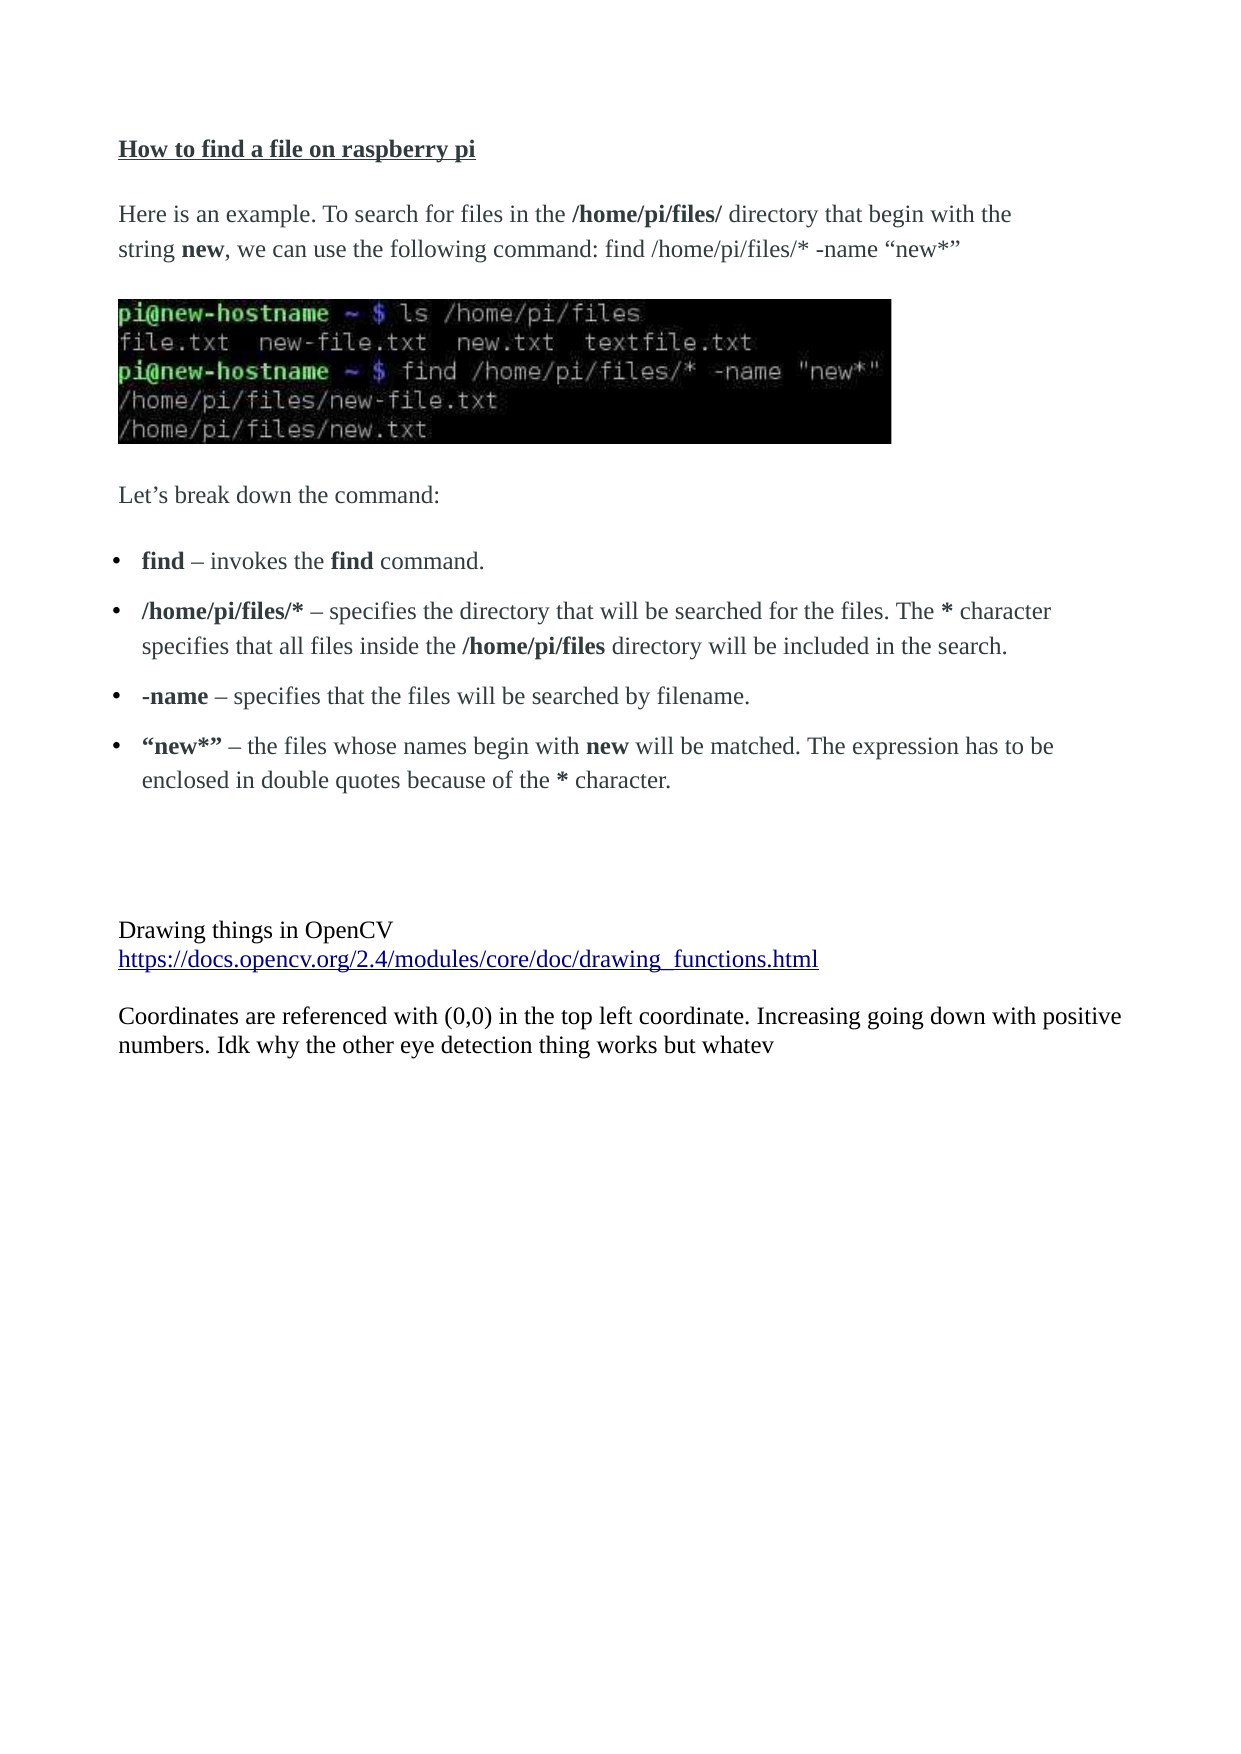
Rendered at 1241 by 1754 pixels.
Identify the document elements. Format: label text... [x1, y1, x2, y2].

list /home/pi/files/* – specifies the directory that will be searched for the files. The * character specifies that all files inside the /home/pi/files directory will be included in the search. [118, 596, 1122, 659]
text Coordinates are referenced with (0,0) in the top left coordinate. Increasing going down with positive numbers. Idk why the other eye detection thing works but whatev [118, 1001, 1122, 1059]
text Drawing things in OpenCV [118, 915, 1122, 944]
list -name – specifies that the files will be searched by filename. [118, 681, 1122, 709]
text How to find a file on raspberry pi [118, 134, 1122, 162]
list find – invokes the find command. [118, 546, 1122, 575]
picture [118, 299, 892, 444]
text https://docs.opencv.org/2.4/modules/core/doc/drawing_functions.html [118, 944, 1122, 972]
list “new*” – the files whose names begin with new will be matched. The expression has to be enclosed in double quotes because of the * character. [118, 731, 1122, 794]
text Here is an example. To search for files in the /home/pi/files/ directory that begin with the string new, we can use the following command: find /home/pi/files/* -name “new*” [118, 199, 1122, 263]
text Let’s break down the command: [118, 480, 1122, 509]
